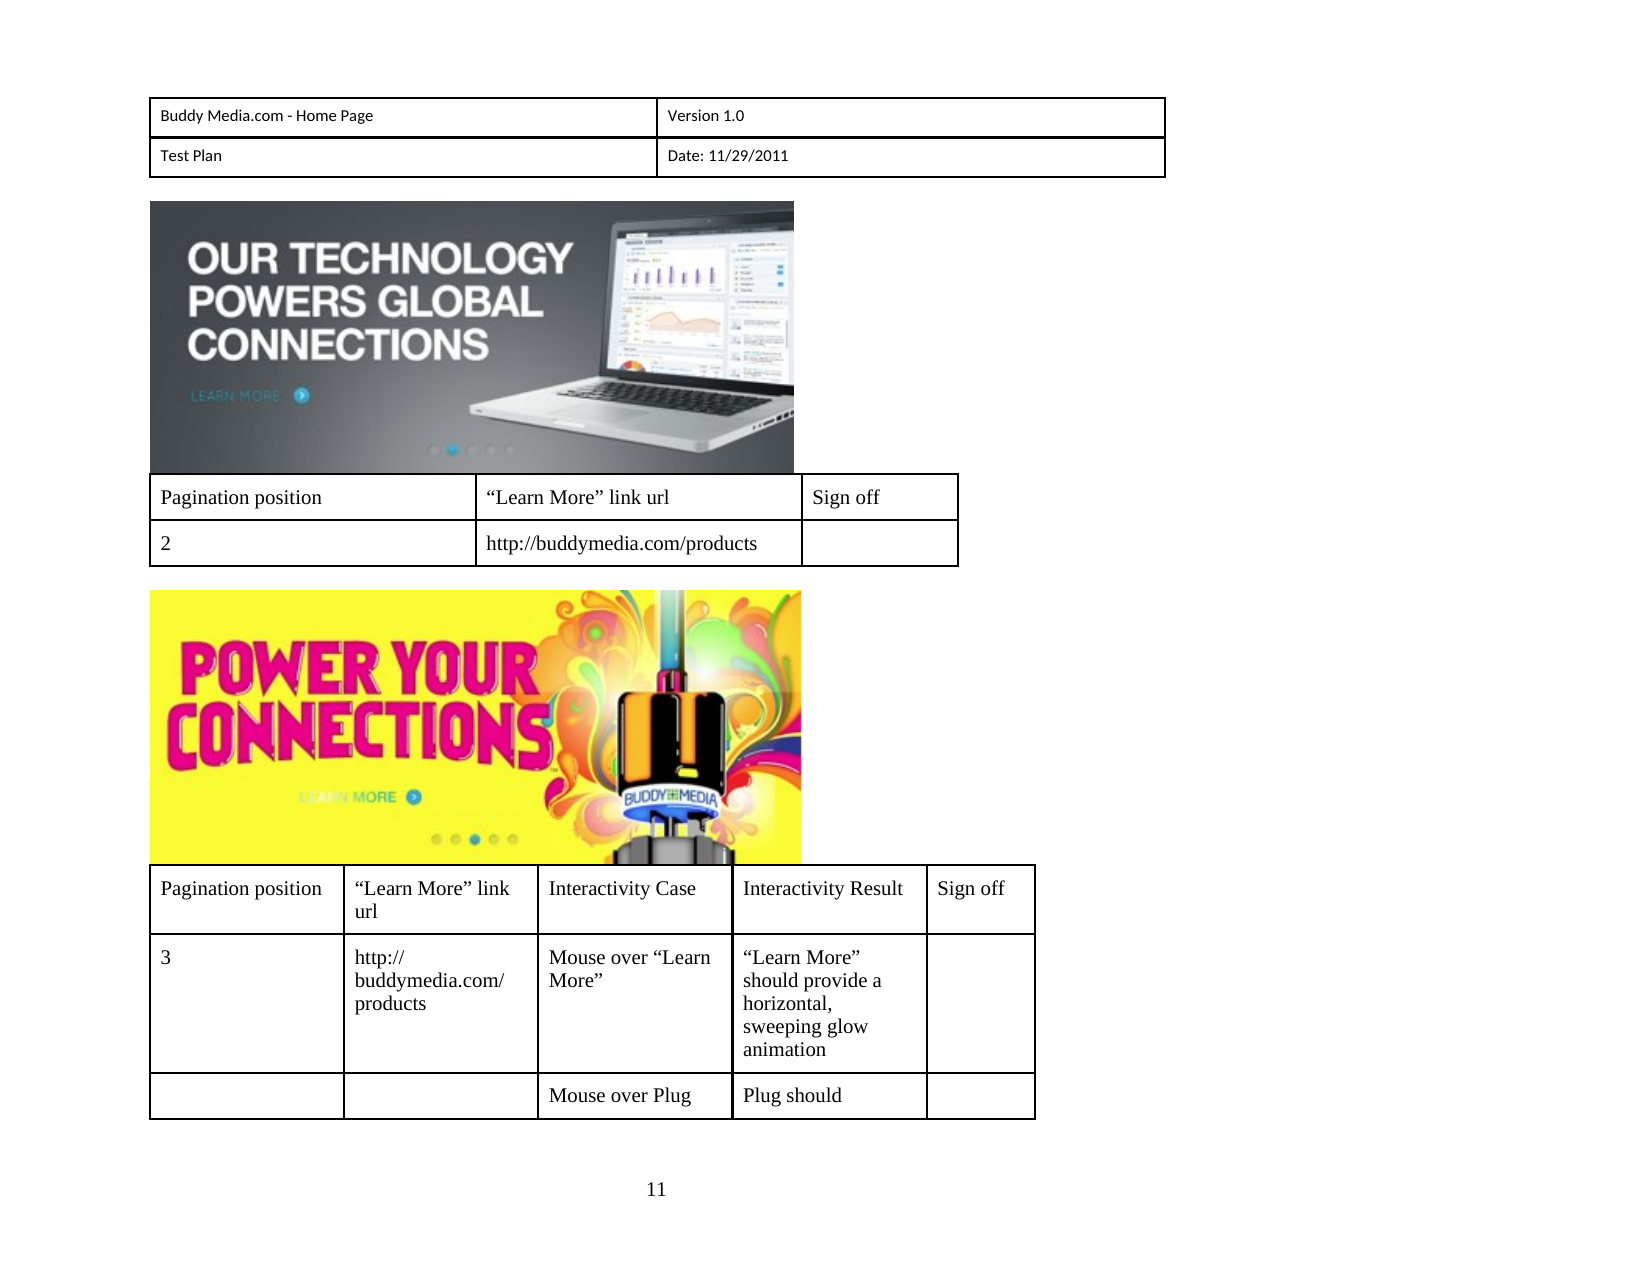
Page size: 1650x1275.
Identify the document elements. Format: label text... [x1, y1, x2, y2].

table_cell [151, 1074, 343, 1118]
table_cell 3 [151, 935, 343, 1072]
table_cell http://buddymedia.com/products [345, 935, 537, 1072]
table_cell [928, 935, 1034, 1072]
table_cell [803, 521, 957, 565]
table_header Interactivity Result [734, 866, 926, 933]
table_cell Mouse over “Learn More” [539, 935, 731, 1072]
table_header Interactivity Case [539, 866, 731, 933]
table_cell Mouse over Plug [539, 1074, 731, 1118]
table_cell “Learn More” should provide a horizontal, sweeping glow animation [734, 935, 926, 1072]
table_cell Plug should [734, 1074, 926, 1118]
table_cell [928, 1074, 1034, 1118]
table_header Sign off [803, 475, 957, 519]
table_header “Learn More” link url [477, 475, 801, 519]
table_header Sign off [928, 866, 1034, 933]
picture [150, 201, 794, 473]
picture [150, 590, 802, 864]
table_cell 2 [151, 521, 475, 565]
table_cell [345, 1074, 537, 1118]
table_header Pagination position [151, 866, 343, 933]
table_header “Learn More” link url [345, 866, 537, 933]
table_cell http://buddymedia.com/products [477, 521, 801, 565]
table_header Pagination position [151, 475, 475, 519]
